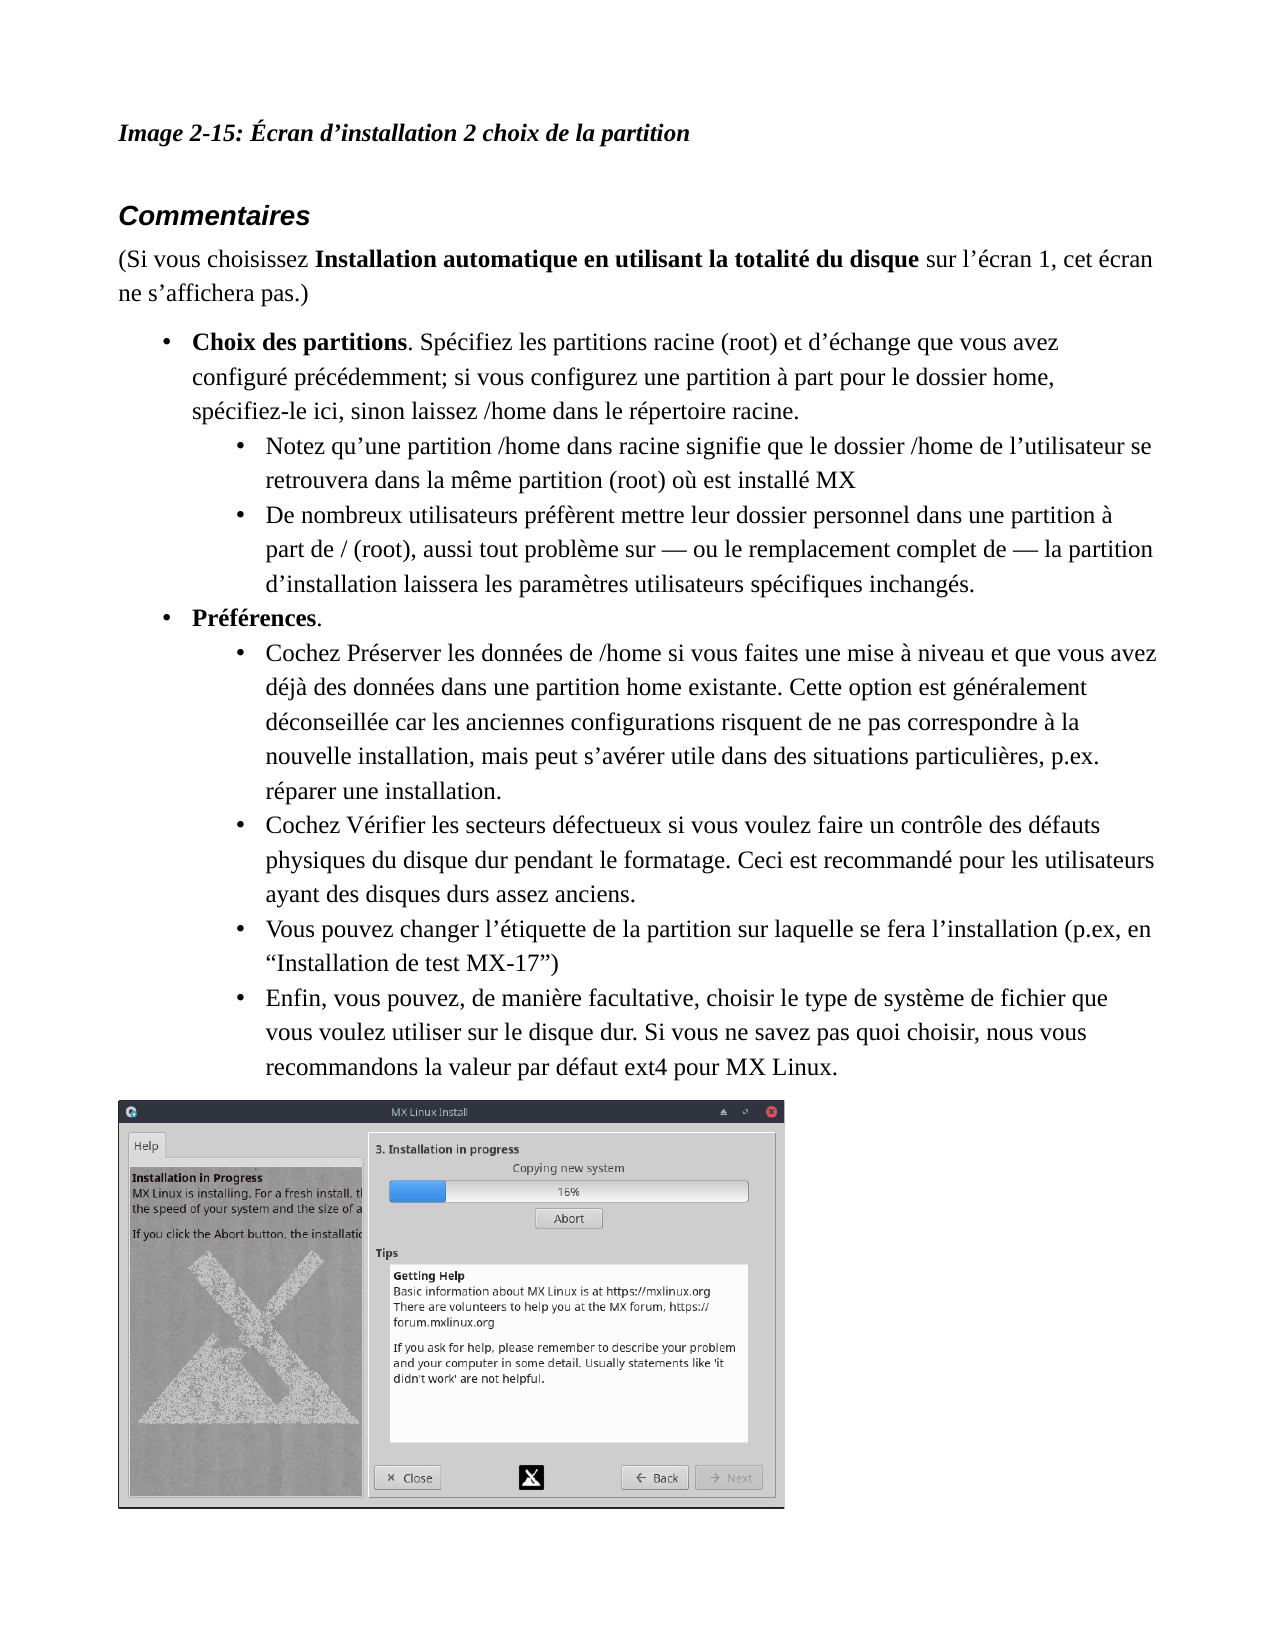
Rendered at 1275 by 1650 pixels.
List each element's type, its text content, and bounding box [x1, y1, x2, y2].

list Vous pouvez changer l’étiquette de la partition sur laquelle se fera l’installation (p.ex, en “Installation de test MX-17”) [236, 914, 1157, 977]
list Préférences. [162, 603, 1157, 632]
picture [118, 1100, 785, 1509]
text Image 2-15: Écran d’installation 2 choix de la partition [118, 118, 1157, 181]
subtitle Commentaires [118, 199, 1157, 231]
list Cochez Vérifier les secteurs défectueux si vous voulez faire un contrôle des défauts physiques du disque dur pendant le formatage. Ceci est recommandé pour les utilisateurs ayant des disques durs assez anciens. [236, 810, 1157, 908]
text (Si vous choisissez Installation automatique en utilisant la totalité du disque sur l’écran 1, cet écran ne s’affichera pas.) [118, 244, 1157, 307]
list Cochez Préserver les données de /home si vous faites une mise à niveau et que vous avez déjà des données dans une partition home existante. Cette option est généralement déconseillée car les anciennes configurations risquent de ne pas correspondre à la nouvelle installation, mais peut s’avérer utile dans des situations particulières, p.ex. réparer une installation. [236, 638, 1157, 804]
list Enfin, vous pouvez, de manière facultative, choisir le type de système de fichier que vous voulez utiliser sur le disque dur. Si vous ne savez pas quoi choisir, nous vous recommandons la valeur par défaut ext4 pour MX Linux. [236, 983, 1157, 1080]
list De nombreux utilisateurs préfèrent mettre leur dossier personnel dans une partition à part de / (root), aussi tout problème sur — ou le remplacement complet de — la partition d’installation laissera les paramètres utilisateurs spécifiques inchangés. [236, 500, 1157, 598]
list Notez qu’une partition /home dans racine signifie que le dossier /home de l’utilisateur se retrouvera dans la même partition (root) où est installé MX [236, 431, 1157, 494]
list Choix des partitions. Spécifiez les partitions racine (root) et d’échange que vous avez configuré précédemment; si vous configurez une partition à part pour le dossier home, spécifiez-le ici, sinon laissez /home dans le répertoire racine. [162, 327, 1157, 425]
